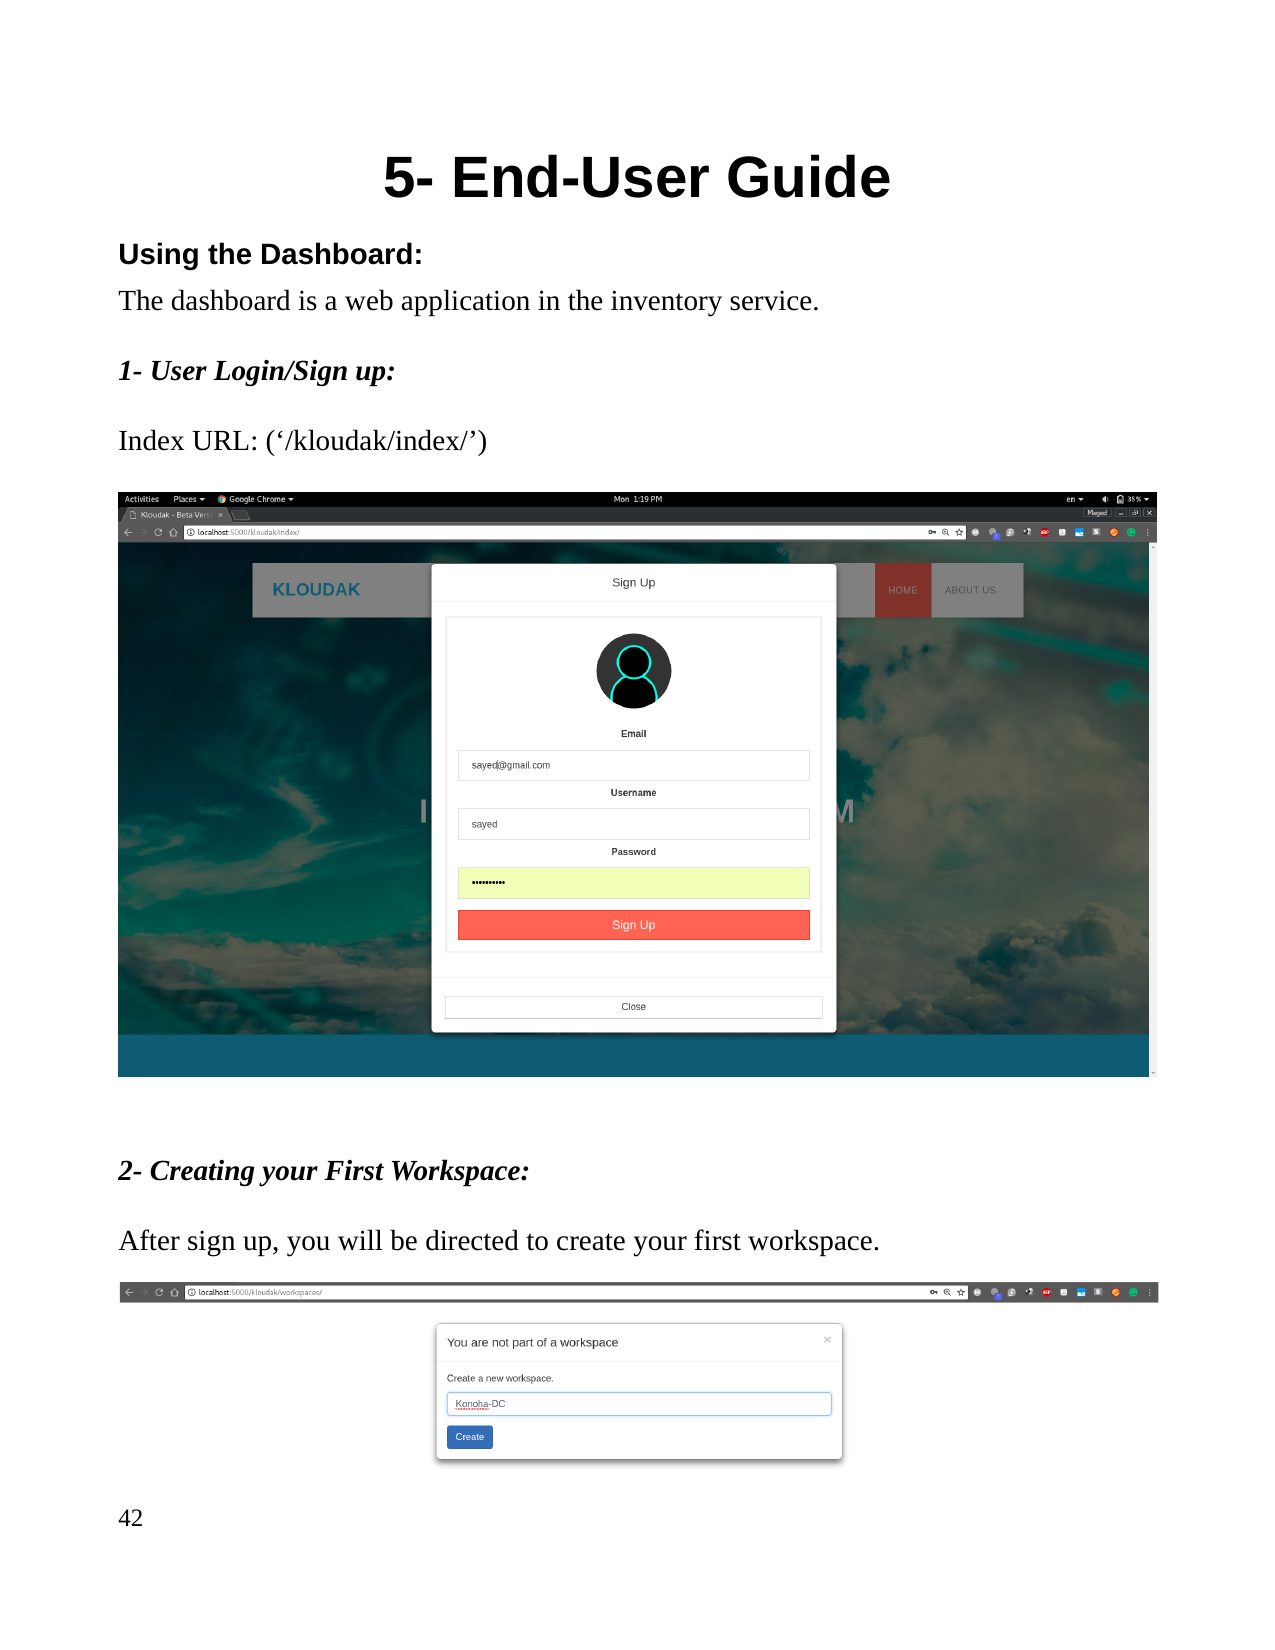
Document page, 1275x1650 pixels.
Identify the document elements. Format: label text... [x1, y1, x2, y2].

title 5- End-User Guide [118, 143, 1157, 210]
subtitle Using the Dashboard: [118, 237, 1157, 271]
picture [118, 492, 1157, 1077]
text Index URL: (‘/kloudak/index/’) [118, 423, 1157, 456]
text After sign up, you will be directed to create your first workspace. [118, 1223, 1157, 1256]
text 2- Creating your First Workspace: [118, 1153, 1157, 1187]
text 1- User Login/Sign up: [118, 353, 1157, 387]
picture [119, 1282, 1159, 1350]
text The dashboard is a web application in the inventory service. [118, 283, 1157, 317]
